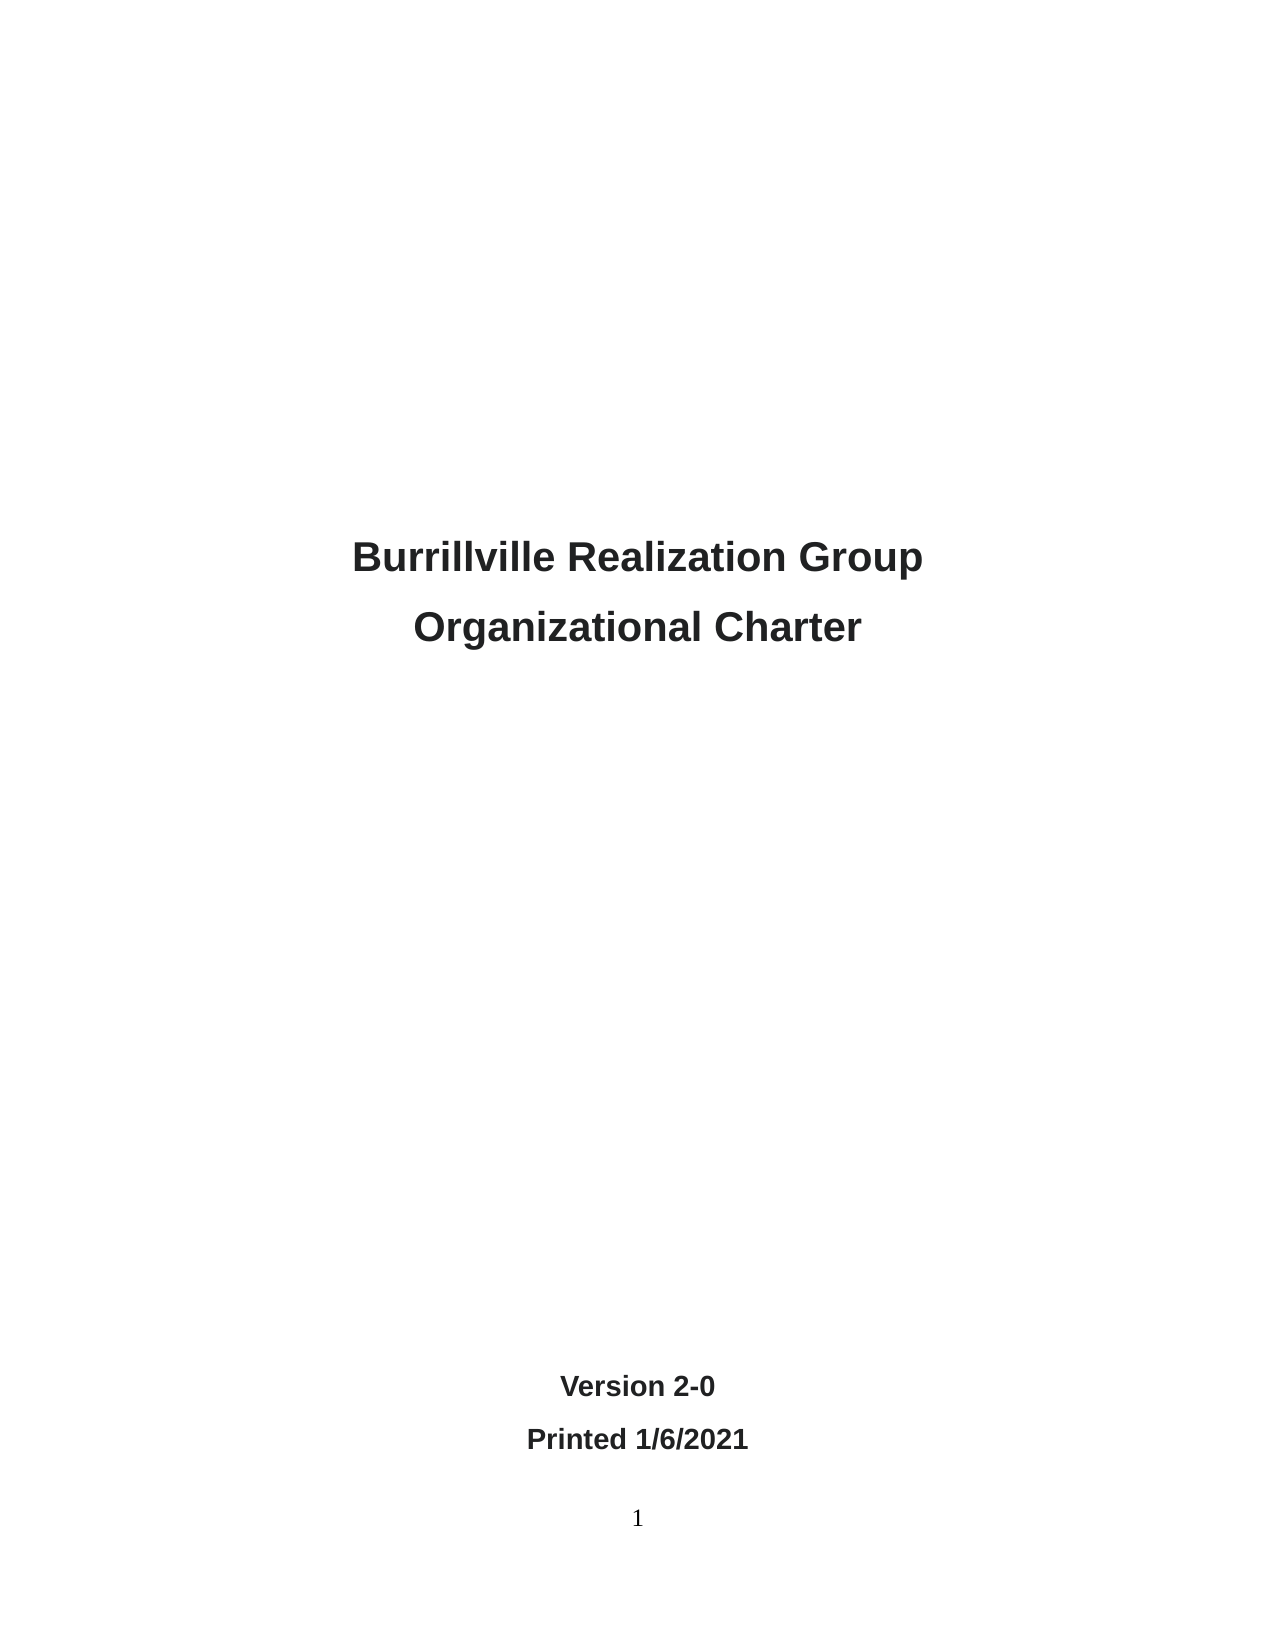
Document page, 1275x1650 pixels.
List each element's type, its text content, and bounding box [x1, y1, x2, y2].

text Version 2-0 [118, 1369, 1157, 1403]
text Organizational Charter [118, 602, 1157, 650]
text Burrillville Realization Group [118, 533, 1157, 581]
text Printed 1/6/2021 [118, 1422, 1157, 1456]
